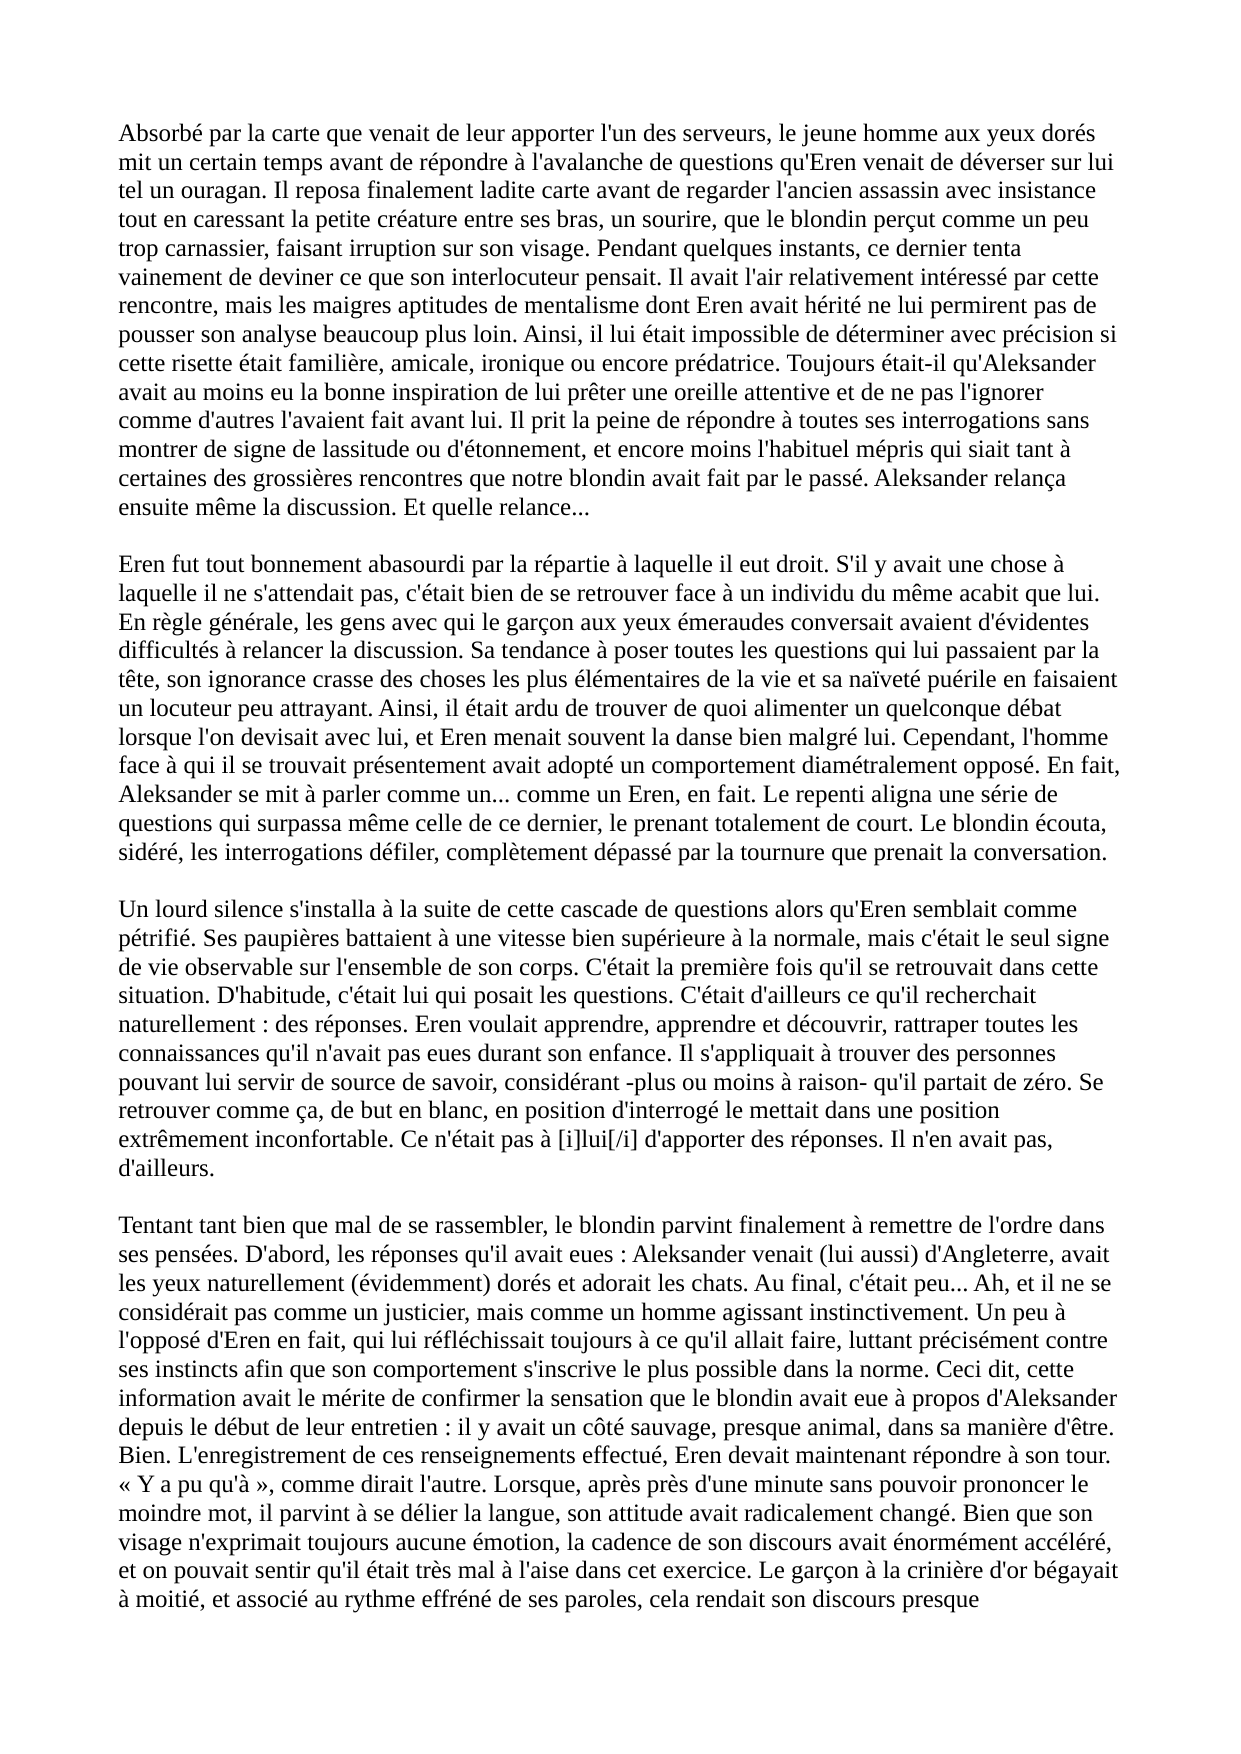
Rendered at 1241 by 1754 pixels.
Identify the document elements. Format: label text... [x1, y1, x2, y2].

text Eren fut tout bonnement abasourdi par la répartie à laquelle il eut droit. S'il y avait une chose à laquelle il ne s'attendait pas, c'était bien de se retrouver face à un individu du même acabit que lui. En règle générale, les gens avec qui le garçon aux yeux émeraudes conversait avaient d'évidentes difficultés à relancer la discussion. Sa tendance à poser toutes les questions qui lui passaient par la tête, son ignorance crasse des choses les plus élémentaires de la vie et sa naïveté puérile en faisaient un locuteur peu attrayant. Ainsi, il était ardu de trouver de quoi alimenter un quelconque débat lorsque l'on devisait avec lui, et Eren menait souvent la danse bien malgré lui. Cependant, l'homme face à qui il se trouvait présentement avait adopté un comportement diamétralement opposé. En fait, Aleksander se mit à parler comme un... comme un Eren, en fait. Le repenti aligna une série de questions qui surpassa même celle de ce dernier, le prenant totalement de court. Le blondin écouta, sidéré, les interrogations défiler, complètement dépassé par la tournure que prenait la conversation. [118, 549, 1122, 866]
text Tentant tant bien que mal de se rassembler, le blondin parvint finalement à remettre de l'ordre dans ses pensées. D'abord, les réponses qu'il avait eues : Aleksander venait (lui aussi) d'Angleterre, avait les yeux naturellement (évidemment) dorés et adorait les chats. Au final, c'était peu... Ah, et il ne se considérait pas comme un justicier, mais comme un homme agissant instinctivement. Un peu à l'opposé d'Eren en fait, qui lui réfléchissait toujours à ce qu'il allait faire, luttant précisément contre ses instincts afin que son comportement s'inscrive le plus possible dans la norme. Ceci dit, cette information avait le mérite de confirmer la sensation que le blondin avait eue à propos d'Aleksander depuis le début de leur entretien : il y avait un côté sauvage, presque animal, dans sa manière d'être. Bien. L'enregistrement de ces renseignements effectué, Eren devait maintenant répondre à son tour. « Y a pu qu'à », comme dirait l'autre. Lorsque, après près d'une minute sans pouvoir prononcer le moindre mot, il parvint à se délier la langue, son attitude avait radicalement changé. Bien que son visage n'exprimait toujours aucune émotion, la cadence de son discours avait énormément accéléré, et on pouvait sentir qu'il était très mal à l'aise dans cet exercice. Le garçon à la crinière d'or bégayait à moitié, et associé au rythme effréné de ses paroles, cela rendait son discours presque [118, 1211, 1122, 1613]
text Un lourd silence s'installa à la suite de cette cascade de questions alors qu'Eren semblait comme pétrifié. Ses paupières battaient à une vitesse bien supérieure à la normale, mais c'était le seul signe de vie observable sur l'ensemble de son corps. C'était la première fois qu'il se retrouvait dans cette situation. D'habitude, c'était lui qui posait les questions. C'était d'ailleurs ce qu'il recherchait naturellement : des réponses. Eren voulait apprendre, apprendre et découvrir, rattraper toutes les connaissances qu'il n'avait pas eues durant son enfance. Il s'appliquait à trouver des personnes pouvant lui servir de source de savoir, considérant -plus ou moins à raison- qu'il partait de zéro. Se retrouver comme ça, de but en blanc, en position d'interrogé le mettait dans une position extrêmement inconfortable. Ce n'était pas à [i]lui[/i] d'apporter des réponses. Il n'en avait pas, d'ailleurs. [118, 894, 1122, 1182]
text Absorbé par la carte que venait de leur apporter l'un des serveurs, le jeune homme aux yeux dorés mit un certain temps avant de répondre à l'avalanche de questions qu'Eren venait de déverser sur lui tel un ouragan. Il reposa finalement ladite carte avant de regarder l'ancien assassin avec insistance tout en caressant la petite créature entre ses bras, un sourire, que le blondin perçut comme un peu trop carnassier, faisant irruption sur son visage. Pendant quelques instants, ce dernier tenta vainement de deviner ce que son interlocuteur pensait. Il avait l'air relativement intéressé par cette rencontre, mais les maigres aptitudes de mentalisme dont Eren avait hérité ne lui permirent pas de pousser son analyse beaucoup plus loin. Ainsi, il lui était impossible de déterminer avec précision si cette risette était familière, amicale, ironique ou encore prédatrice. Toujours était-il qu'Aleksander avait au moins eu la bonne inspiration de lui prêter une oreille attentive et de ne pas l'ignorer comme d'autres l'avaient fait avant lui. Il prit la peine de répondre à toutes ses interrogations sans montrer de signe de lassitude ou d'étonnement, et encore moins l'habituel mépris qui siait tant à certaines des grossières rencontres que notre blondin avait fait par le passé. Aleksander relança ensuite même la discussion. Et quelle relance... [118, 118, 1122, 521]
